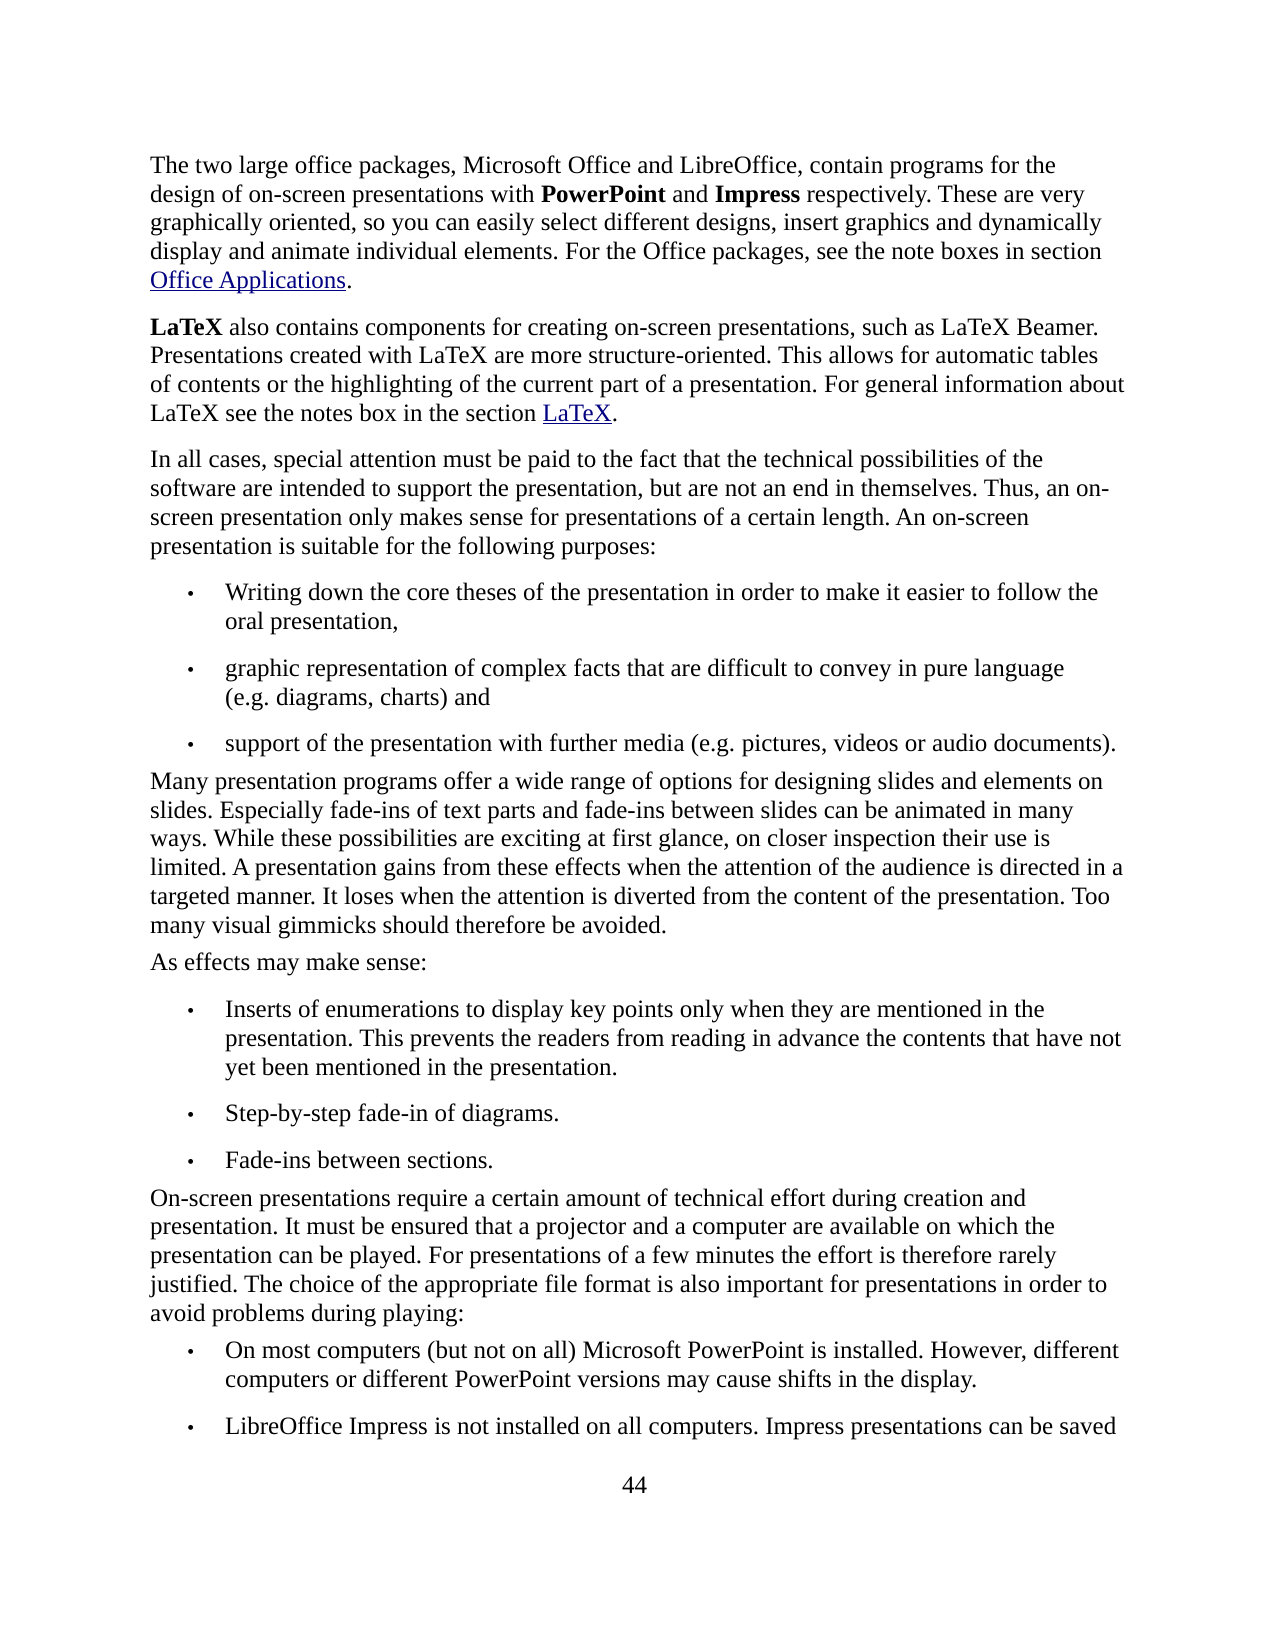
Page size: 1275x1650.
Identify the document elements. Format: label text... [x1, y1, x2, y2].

list LibreOffice Impress is not installed on all computers. Impress presentations can be saved [187, 1411, 1125, 1439]
list On most computers (but not on all) Microsoft PowerPoint is installed. However, different computers or different PowerPoint versions may cause shifts in the display. [187, 1335, 1125, 1393]
text On-screen presentations require a certain amount of technical effort during creation and presentation. It must be ensured that a projector and a computer are available on which the presentation can be played. For presentations of a few minutes the effort is therefore rarely justified. The choice of the appropriate file format is also important for presentations in order to avoid problems during playing: [150, 1183, 1125, 1326]
text The two large office packages, Microsoft Office and LibreOffice, contain programs for the design of on-screen presentations with PowerPoint and Impress respectively. These are very graphically oriented, so you can easily select different designs, insert graphics and dynamically display and animate individual elements. For the Office packages, see the note boxes in section Office Applications. [150, 150, 1125, 294]
text In all cases, special attention must be paid to the fact that the technical possibilities of the software are intended to support the presentation, but are not an end in themselves. Thus, an on-screen presentation only makes sense for presentations of a certain length. An on-screen presentation is suitable for the following purposes: [150, 444, 1125, 559]
list Fade-ins between sections. [187, 1145, 1125, 1174]
list graphic representation of complex facts that are difficult to convey in pure language (e.g. diagrams, charts) and [187, 653, 1125, 710]
text As effects may make sense: [150, 947, 1125, 976]
list Writing down the core theses of the presentation in order to make it easier to follow the oral presentation, [187, 577, 1125, 635]
list Step-by-step fade-in of diagrams. [187, 1098, 1125, 1127]
list Inserts of enumerations to display key points only when they are mentioned in the presentation. This prevents the readers from reading in advance the contents that have not yet been mentioned in the presentation. [187, 994, 1125, 1080]
text Many presentation programs offer a wide range of options for designing slides and elements on slides. Especially fade-ins of text parts and fade-ins between slides can be animated in many ways. While these possibilities are exciting at first glance, on closer inspection their use is limited. A presentation gains from these effects when the attention of the audience is directed in a targeted manner. It loses when the attention is diverted from the content of the presentation. Too many visual gimmicks should therefore be avoided. [150, 766, 1125, 938]
list support of the presentation with further media (e.g. pictures, videos or audio documents). [187, 728, 1125, 757]
text LaTeX also contains components for creating on-screen presentations, such as LaTeX Beamer. Presentations created with LaTeX are more structure-oriented. This allows for automatic tables of contents or the highlighting of the current part of a presentation. For general information about LaTeX see the notes box in the section LaTeX. [150, 312, 1125, 427]
